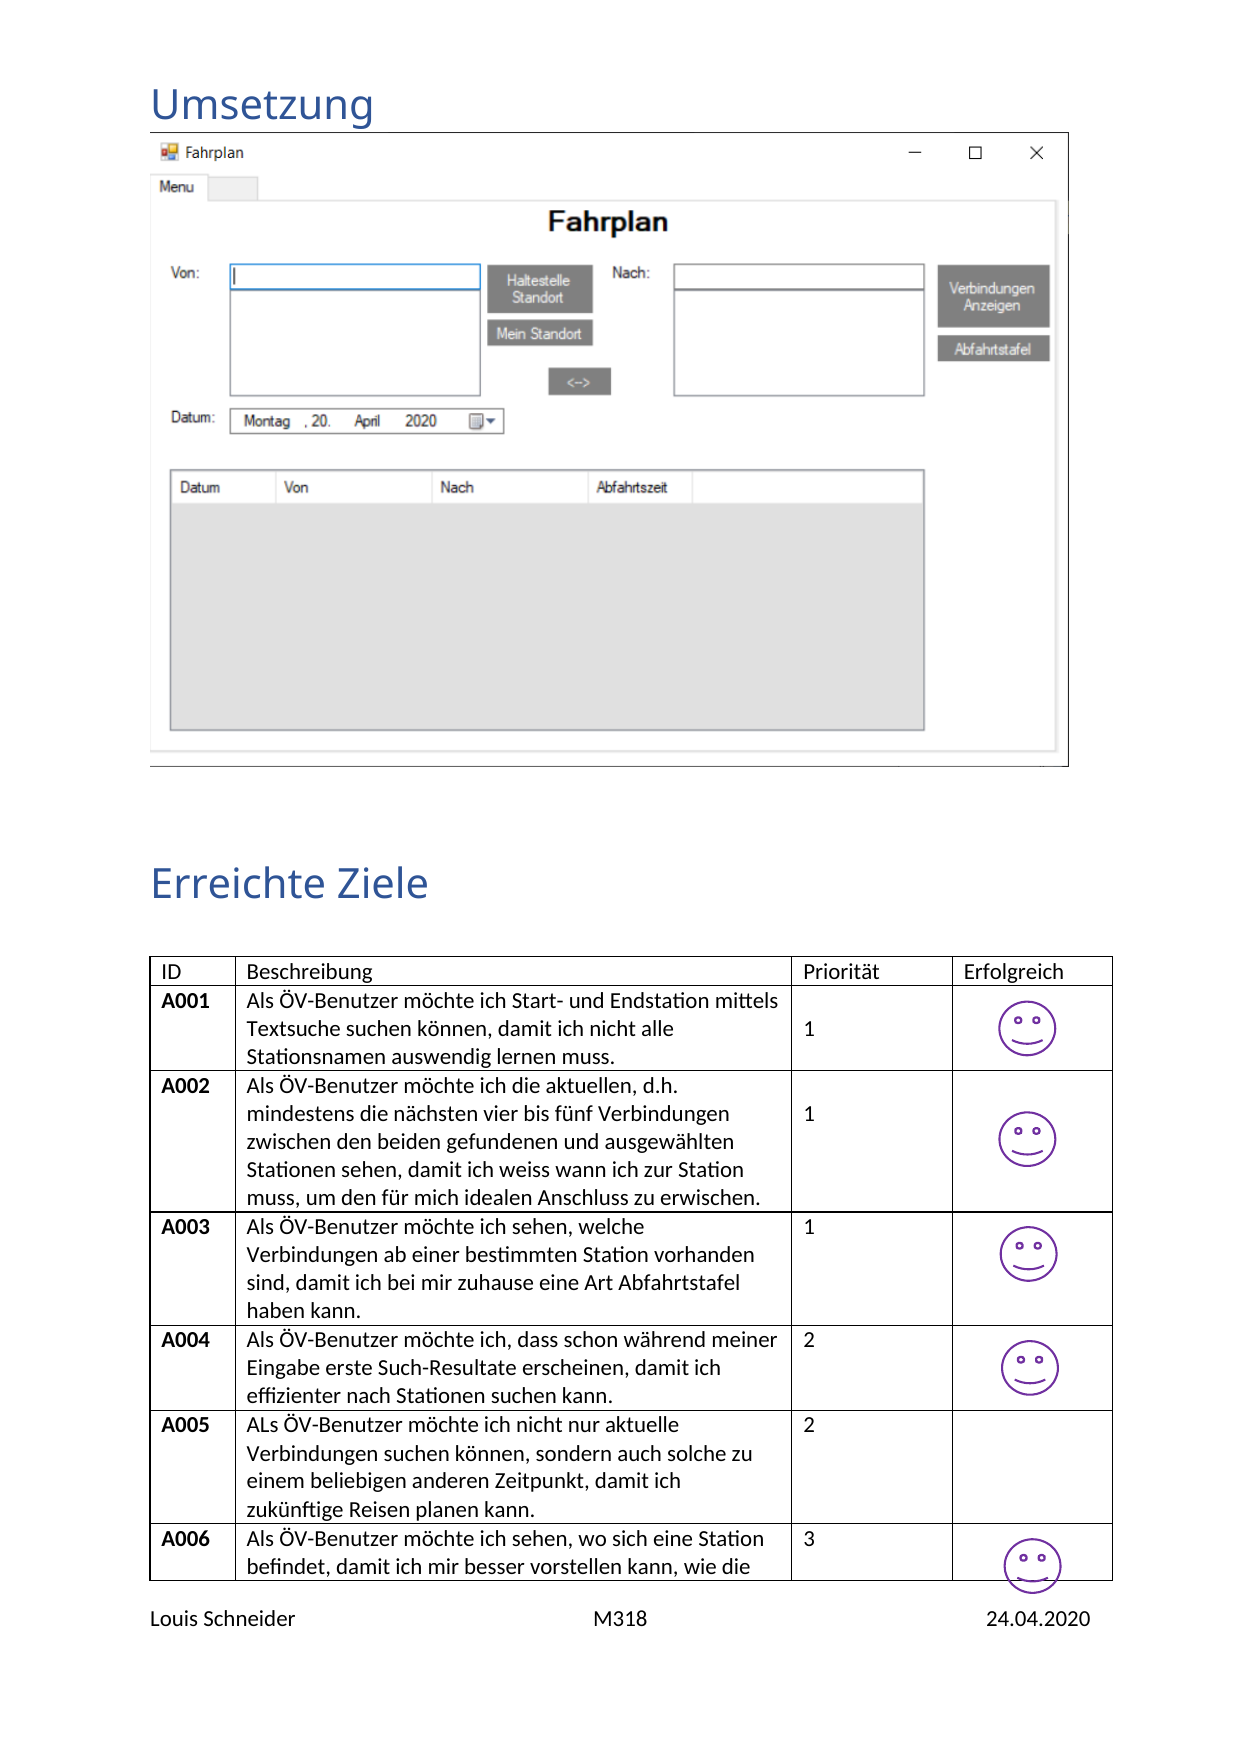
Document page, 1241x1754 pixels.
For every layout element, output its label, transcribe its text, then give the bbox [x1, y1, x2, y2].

table_cell [953, 1326, 1112, 1409]
table_cell ALs ÖV-Benutzer möchte ich nicht nur aktuelle Verbindungen suchen können, sondern auch solche zu einem beliebigen anderen Zeitpunkt, damit ich zukünftige Reisen planen kann. [236, 1411, 791, 1523]
table_cell A004 [151, 1326, 235, 1409]
table_cell 1 [792, 1071, 952, 1211]
table_cell 3 [792, 1524, 952, 1580]
table_cell [953, 1411, 1112, 1523]
table_cell [1006, 1541, 1059, 1580]
table_header Erfolgreich [953, 957, 1112, 985]
subtitle Erreichte Ziele [150, 854, 1090, 911]
table_cell 2 [792, 1326, 952, 1409]
table_cell A001 [151, 986, 235, 1070]
table_cell Als ÖV-Benutzer möchte ich Start- und Endstation mittels Textsuche suchen können, damit ich nicht alle Stationsnamen auswendig lernen muss. [236, 986, 791, 1070]
table_cell [953, 1213, 1112, 1324]
table_header ID [151, 957, 235, 985]
subtitle Umsetzung [150, 75, 1090, 132]
table_cell [953, 986, 1112, 1070]
table_cell A003 [151, 1213, 235, 1324]
table_cell A002 [151, 1071, 235, 1211]
table_header Priorität [792, 957, 952, 985]
table_cell 1 [792, 1213, 952, 1324]
table_header Beschreibung [236, 957, 791, 985]
table_cell Als ÖV-Benutzer möchte ich die aktuellen, d.h. mindestens die nächsten vier bis fünf Verbindungen zwischen den beiden gefundenen und ausgewählten Stationen sehen, damit ich weiss wann ich zur Station muss, um den für mich idealen Anschluss zu erwischen. [236, 1071, 791, 1211]
table_cell A005 [151, 1411, 235, 1523]
table_cell 2 [792, 1411, 952, 1523]
table_cell [953, 1524, 1112, 1580]
table_cell [953, 1071, 1112, 1211]
table_cell Als ÖV-Benutzer möchte ich, dass schon während meiner Eingabe erste Such-Resultate erscheinen, damit ich effizienter nach Stationen suchen kann. [236, 1326, 791, 1409]
table_cell Als ÖV-Benutzer möchte ich sehen, welche Verbindungen ab einer bestimmten Station vorhanden sind, damit ich bei mir zuhause eine Art Abfahrtstafel haben kann. [236, 1213, 791, 1324]
table_cell 1 [792, 986, 952, 1070]
table_cell Als ÖV-Benutzer möchte ich sehen, wo sich eine Station befindet, damit ich mir besser vorstellen kann, wie die [236, 1524, 791, 1580]
table_cell A006 [151, 1524, 235, 1580]
